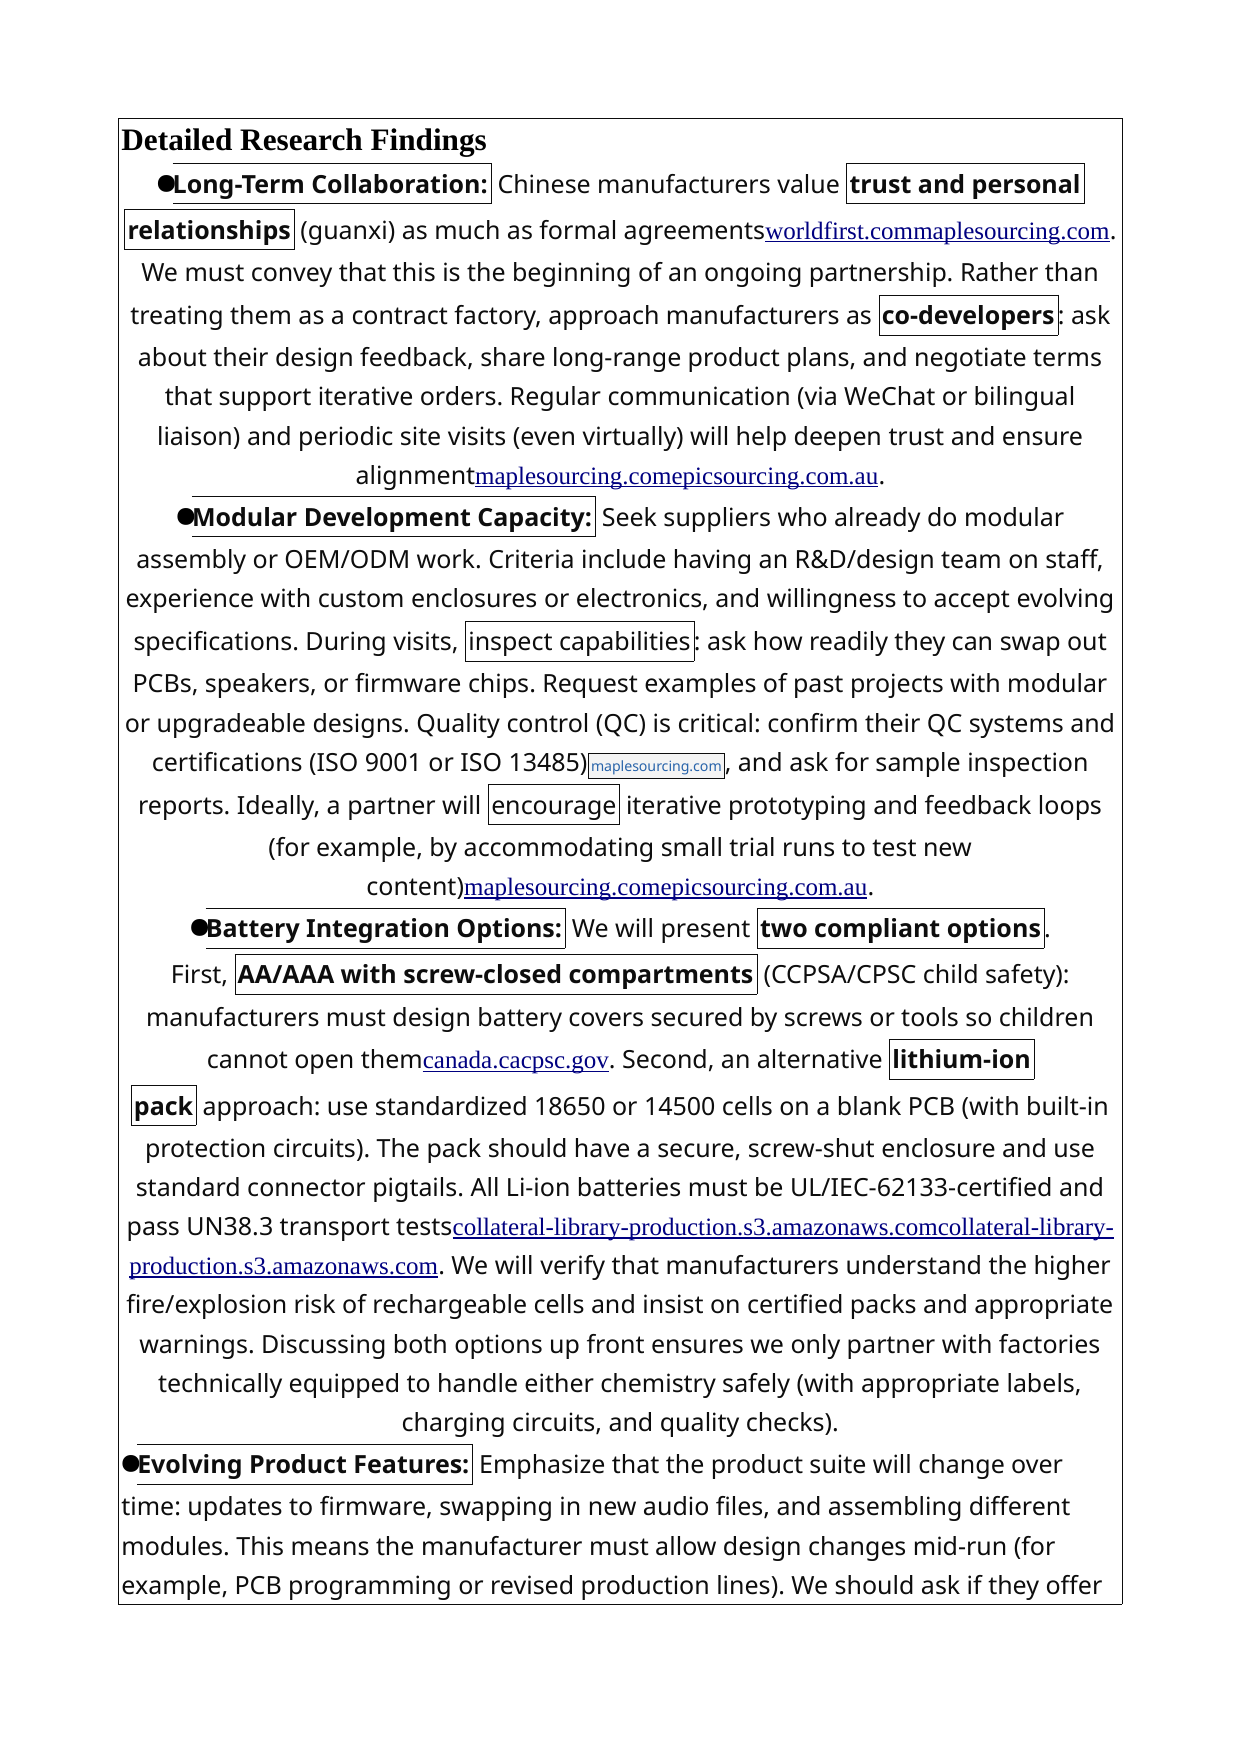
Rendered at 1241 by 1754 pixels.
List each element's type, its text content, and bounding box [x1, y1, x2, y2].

list Battery Integration Options: We will present two compliant options. First, AA/AAA with screw-closed compartments (CCPSA/CPSC child safety): manufacturers must design battery covers secured by screws or tools so children cannot open themcanada.cacpsc.gov. Second, an alternative lithium-ion pack approach: use standardized 18650 or 14500 cells on a blank PCB (with built-in protection circuits). The pack should have a secure, screw-shut enclosure and use standard connector pigtails. All Li-ion batteries must be UL/IEC-62133-certified and pass UN38.3 transport testscollateral-library-production.s3.amazonaws.comcollateral-library-production.s3.amazonaws.com. We will verify that manufacturers understand the higher fire/explosion risk of rechargeable cells and insist on certified packs and appropriate warnings. Discussing both options up front ensures we only partner with factories technically equipped to handle either chemistry safely (with appropriate labels, charging circuits, and quality checks). [119, 905, 1122, 1439]
list Evolving Product Features: Emphasize that the product suite will change over time: updates to firmware, swapping in new audio files, and assembling different modules. This means the manufacturer must allow design changes mid-run (for example, PCB programming or revised production lines). We should ask if they offer [119, 1441, 1122, 1604]
subtitle Detailed Research Findings [119, 119, 1122, 157]
list Modular Development Capacity: Seek suppliers who already do modular assembly or OEM/ODM work. Criteria include having an R&D/design team on staff, experience with custom enclosures or electronics, and willingness to accept evolving specifications. During visits, inspect capabilities: ask how readily they can swap out PCBs, speakers, or firmware chips. Request examples of past projects with modular or upgradeable designs. Quality control (QC) is critical: confirm their QC systems and certifications (ISO 9001 or ISO 13485)maplesourcing.com, and ask for sample inspection reports. Ideally, a partner will encourage iterative prototyping and feedback loops (for example, by accommodating small trial runs to test new content)maplesourcing.comepicsourcing.com.au. [119, 493, 1122, 903]
list Long-Term Collaboration: Chinese manufacturers value trust and personal relationships (guanxi) as much as formal agreementsworldfirst.commaplesourcing.com. We must convey that this is the beginning of an ongoing partnership. Rather than treating them as a contract factory, approach manufacturers as co-developers: ask about their design feedback, share long-range product plans, and negotiate terms that support iterative orders. Regular communication (via WeChat or bilingual liaison) and periodic site visits (even virtually) will help deepen trust and ensure alignmentmaplesourcing.comepicsourcing.com.au. [119, 160, 1122, 491]
